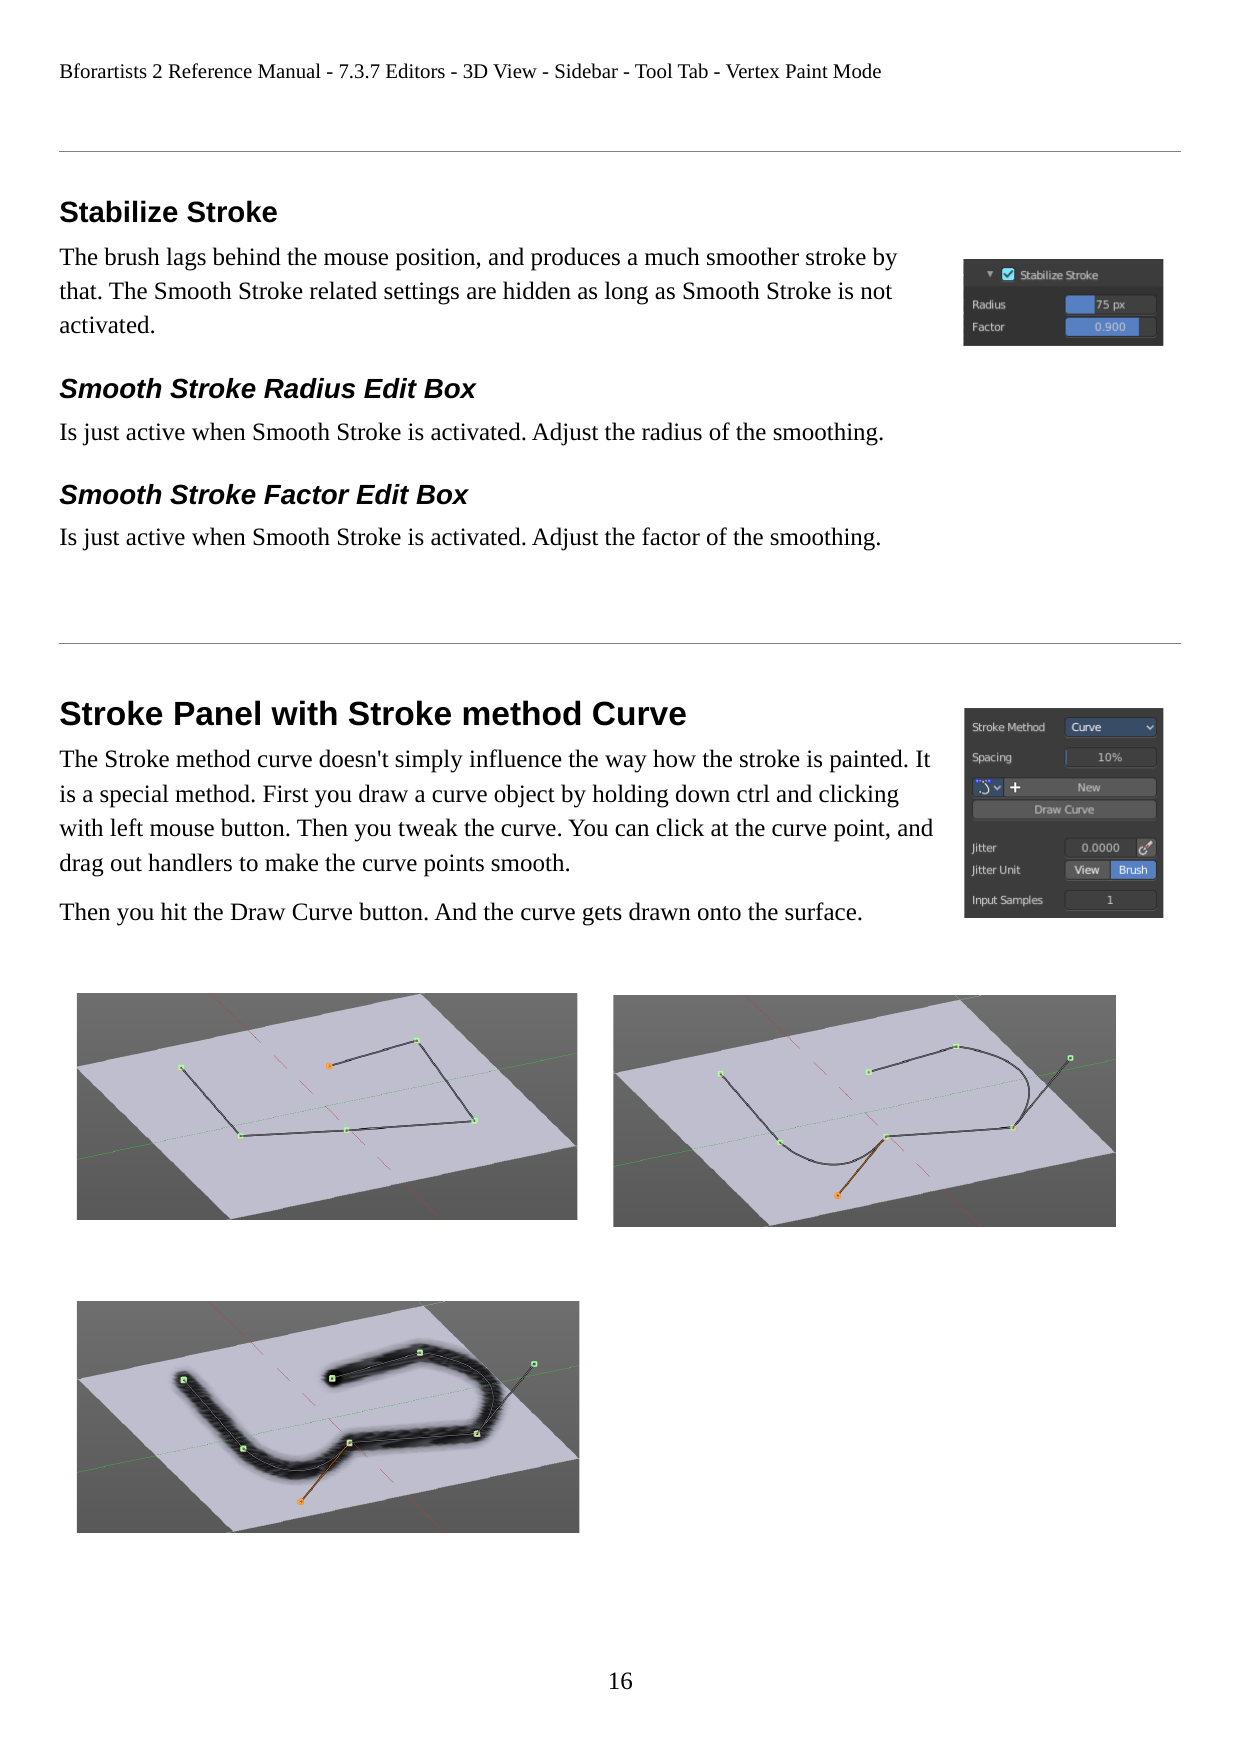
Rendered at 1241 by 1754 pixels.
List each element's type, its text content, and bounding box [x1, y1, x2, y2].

subtitle Smooth Stroke Factor Edit Box [59, 478, 1181, 510]
text Is just active when Smooth Stroke is activated. Adjust the factor of the smoothing. [59, 522, 1181, 551]
text The Stroke method curve doesn't simply influence the way how the stroke is painted. It is a special method. First you draw a curve object by holding down ctrl and clicking with left mouse button. Then you tweak the curve. You can click at the curve point, and drag out handlers to make the curve points smooth. [59, 744, 964, 877]
picture [964, 708, 1164, 918]
picture [613, 995, 1116, 1227]
text Then you hit the Draw Curve button. And the curve gets drawn onto the surface. [59, 897, 1181, 926]
subtitle Smooth Stroke Radius Edit Box [59, 372, 1181, 404]
picture [76, 1301, 580, 1533]
picture [963, 259, 1164, 346]
picture [76, 993, 578, 1220]
text Is just active when Smooth Stroke is activated. Adjust the radius of the smoothing. [59, 417, 1181, 445]
text The brush lags behind the mouse position, and produces a much smoother stroke by that. The Smooth Stroke related settings are hidden as long as Smooth Stroke is not activated. [59, 242, 1181, 339]
subtitle Stroke Panel with Stroke method Curve [59, 693, 1181, 732]
subtitle Stabilize Stroke [59, 195, 1181, 229]
